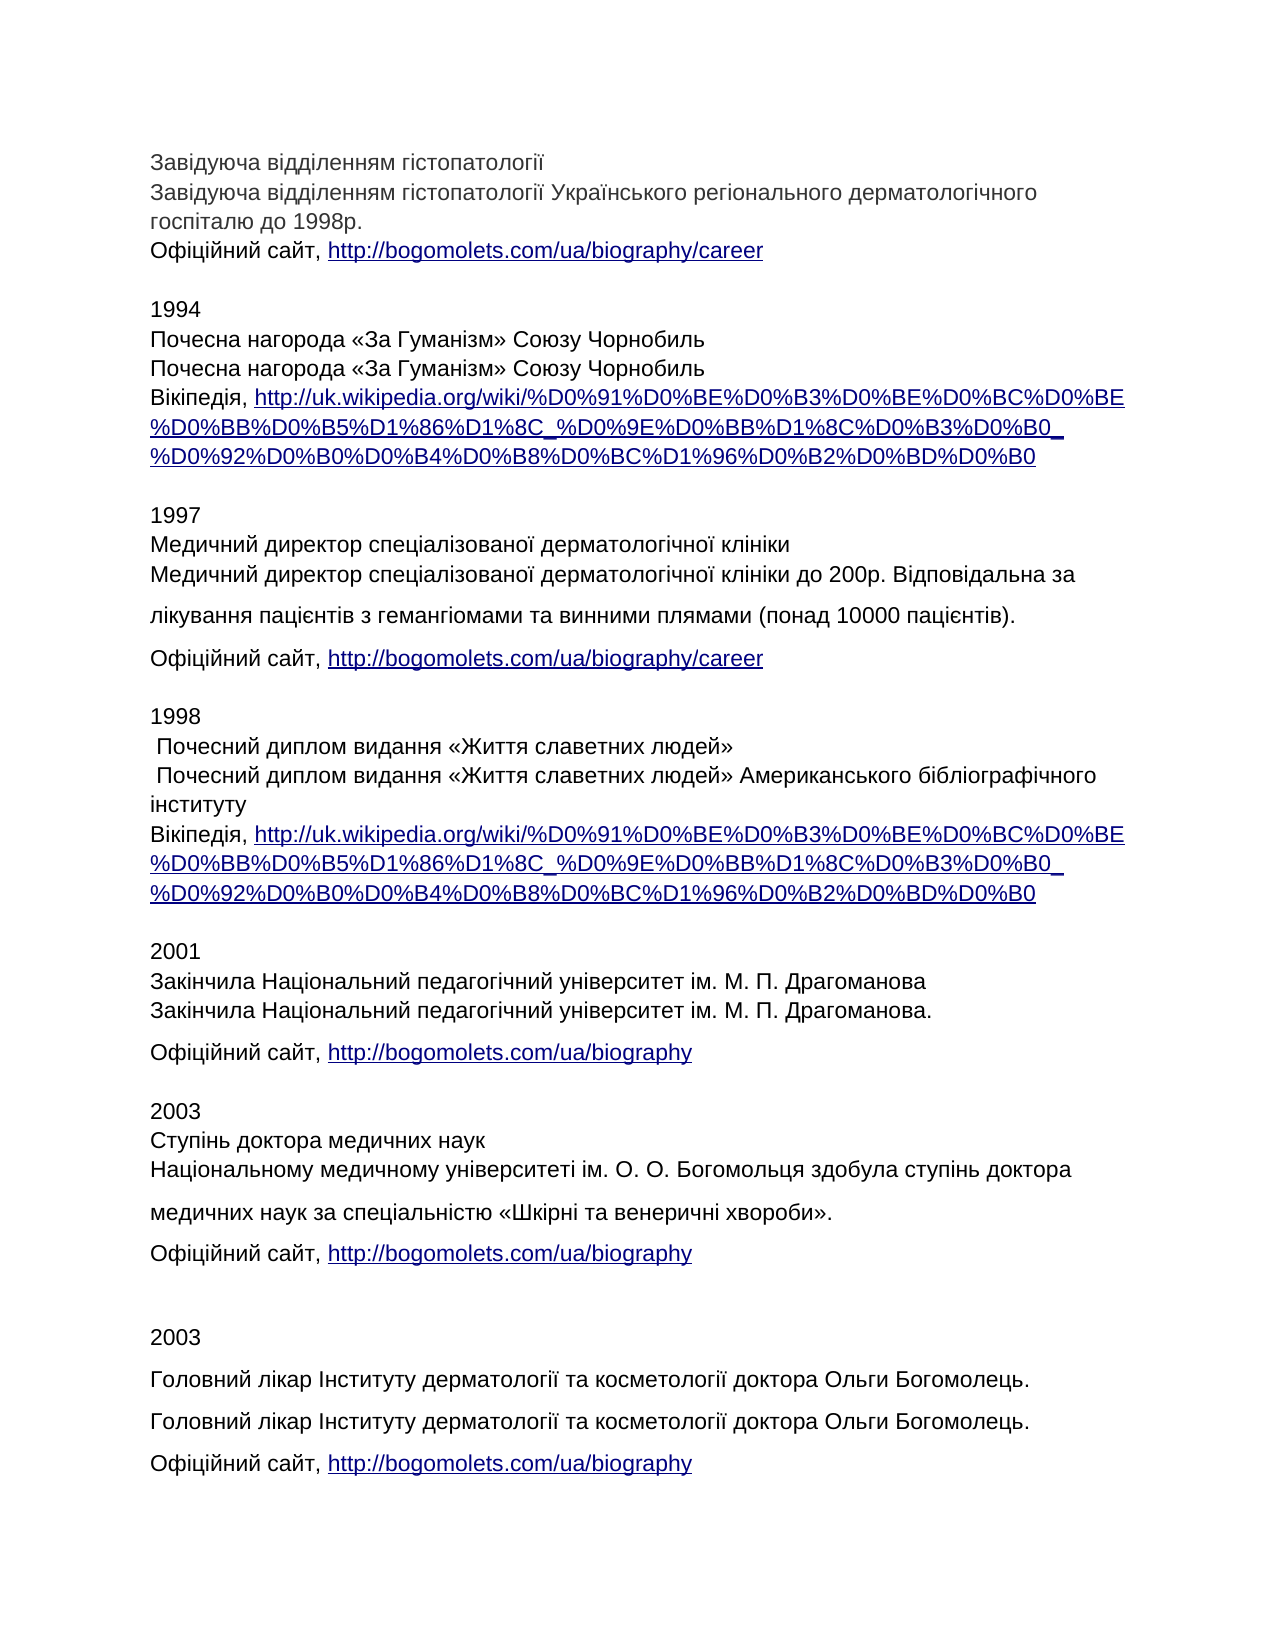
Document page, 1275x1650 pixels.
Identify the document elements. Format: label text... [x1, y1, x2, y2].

text Завідуюча відділенням гістопатології Українського регіонального дерматологічного госпіталю до 1998р. [150, 179, 1125, 234]
text 1998 [150, 704, 1125, 729]
text Почесна нагорода «За Гуманізм» Союзу Чорнобиль [150, 326, 1125, 352]
text Вікіпедія, http://uk.wikipedia.org/wiki/%D0%91%D0%BE%D0%B3%D0%BE%D0%BC%D0%BE%D0%BB%D0%B5%D1%86%D1%8C_%D0%9E%D0%BB%D1%8C%D0%B3%D0%B0_%D0%92%D0%B0%D0%B4%D0%B8%D0%BC%D1%96%D0%B2%D0%BD%D0%B0 [150, 821, 1125, 906]
text Закінчила Національний педагогічний університет ім. М. П. Драгоманова. [150, 998, 1125, 1023]
text Офіційний сайт, http://bogomolets.com/ua/biography [150, 1040, 1125, 1065]
text 2003 [150, 1098, 1125, 1124]
text Вікіпедія, http://uk.wikipedia.org/wiki/%D0%91%D0%BE%D0%B3%D0%BE%D0%BC%D0%BE%D0%BB%D0%B5%D1%86%D1%8C_%D0%9E%D0%BB%D1%8C%D0%B3%D0%B0_%D0%92%D0%B0%D0%B4%D0%B8%D0%BC%D1%96%D0%B2%D0%BD%D0%B0 [150, 385, 1125, 469]
text 1994 [150, 297, 1125, 322]
text Почесний диплом видання «Життя славетних людей» [150, 733, 1125, 759]
text Головний лікар Інституту дерматології та косметології доктора Ольги Богомолець. [150, 1367, 1125, 1393]
text Офіційний сайт, http://bogomolets.com/ua/biography/career [150, 645, 1125, 671]
text 2003 [150, 1325, 1125, 1351]
text Офіційний сайт, http://bogomolets.com/ua/biography [150, 1241, 1125, 1267]
text Офіційний сайт, http://bogomolets.com/ua/biography [150, 1451, 1125, 1477]
text Завідуюча відділенням гістопатології [150, 150, 1125, 176]
text Закінчила Національний педагогічний університет ім. М. П. Драгоманова [150, 968, 1125, 994]
text Національному медичному університеті ім. О. О. Богомольця здобула ступінь доктора медичних наук за спеціальністю «Шкірні та венеричні хвороби». [150, 1157, 1125, 1225]
text Головний лікар Інституту дерматології та косметології доктора Ольги Богомолець. [150, 1409, 1125, 1435]
text 2001 [150, 939, 1125, 964]
text Офіційний сайт, http://bogomolets.com/ua/biography/career [150, 238, 1125, 264]
text Ступінь доктора медичних наук [150, 1128, 1125, 1153]
text 1997 [150, 502, 1125, 528]
text Медичний директор спеціалізованої дерматологічної клініки до 200р. Відповідальна за лікування пацієнтів з гемангіомами та винними плямами (понад 10000 пацієнтів). [150, 561, 1125, 629]
text Почесний диплом видання «Життя славетних людей» Американського бібліографічного інституту [150, 763, 1125, 818]
text Почесна нагорода «За Гуманізм» Союзу Чорнобиль [150, 356, 1125, 381]
text Медичний директор спеціалізованої дерматологічної клініки [150, 532, 1125, 557]
